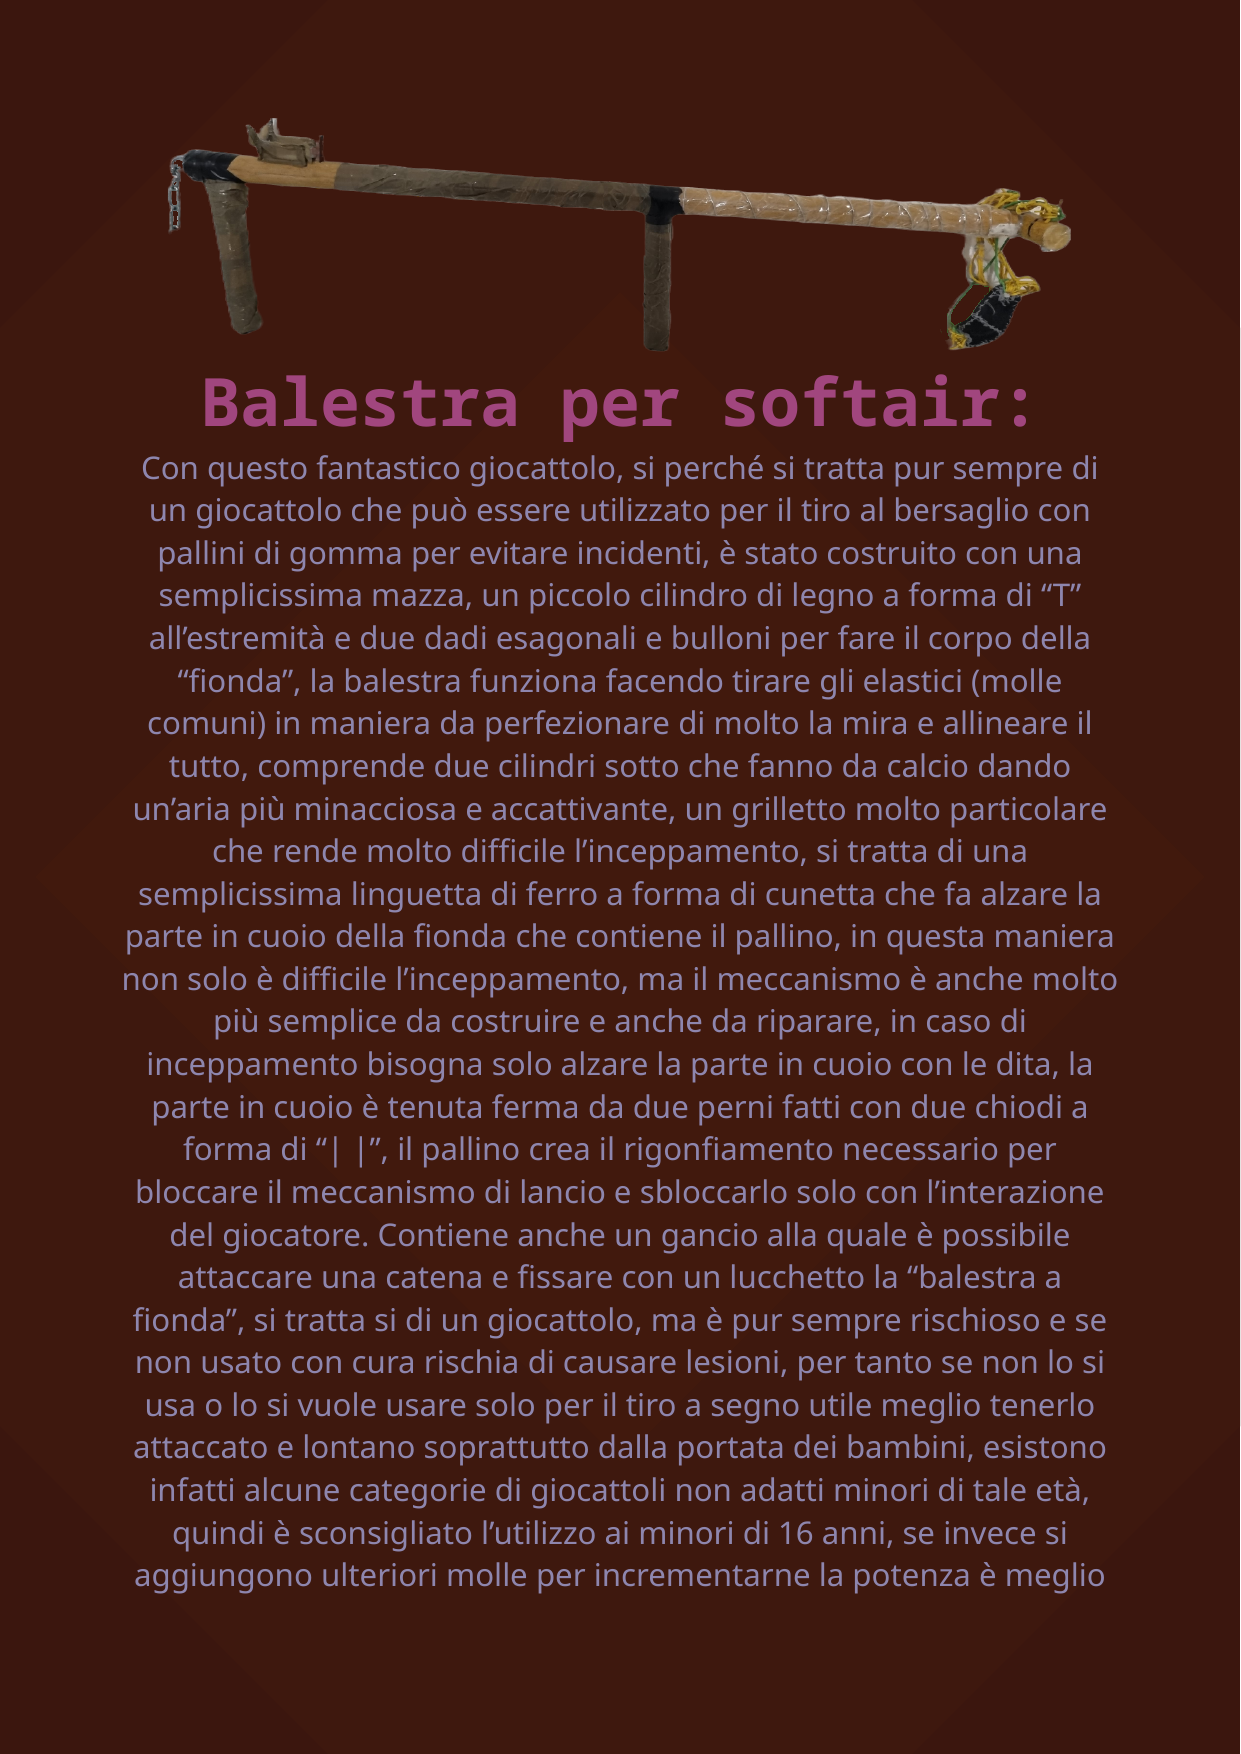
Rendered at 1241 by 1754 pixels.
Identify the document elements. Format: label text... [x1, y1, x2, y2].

text Balestra per softair: [118, 118, 1122, 446]
text Con questo fantastico giocattolo, si perché si tratta pur sempre di un giocattolo che può essere utilizzato per il tiro al bersaglio con pallini di gomma per evitare incidenti, è stato costruito con una semplicissima mazza, un piccolo cilindro di legno a forma di “T” all’estremità e due dadi esagonali e bulloni per fare il corpo della “fionda”, la balestra funziona facendo tirare gli elastici (molle comuni) in maniera da perfezionare di molto la mira e allineare il tutto, comprende due cilindri sotto che fanno da calcio dando un’aria più minacciosa e accattivante, un grilletto molto particolare che rende molto difficile l’inceppamento, si tratta di una semplicissima linguetta di ferro a forma di cunetta che fa alzare la parte in cuoio della fionda che contiene il pallino, in questa maniera non solo è difficile l’inceppamento, ma il meccanismo è anche molto più semplice da costruire e anche da riparare, in caso di inceppamento bisogna solo alzare la parte in cuoio con le dita, la parte in cuoio è tenuta ferma da due perni fatti con due chiodi a forma di “| |”, il pallino crea il rigonfiamento necessario per bloccare il meccanismo di lancio e sbloccarlo solo con l’interazione del giocatore. Contiene anche un gancio alla quale è possibile attaccare una catena e fissare con un lucchetto la “balestra a fionda”, si tratta si di un giocattolo, ma è pur sempre rischioso e se non usato con cura rischia di causare lesioni, per tanto se non lo si usa o lo si vuole usare solo per il tiro a segno utile meglio tenerlo attaccato e lontano soprattutto dalla portata dei bambini, esistono infatti alcune categorie di giocattoli non adatti minori di tale età, quindi è sconsigliato l’utilizzo ai minori di 16 anni, se invece si aggiungono ulteriori molle per incrementarne la potenza è meglio [118, 446, 1122, 1596]
picture [163, 118, 1077, 355]
